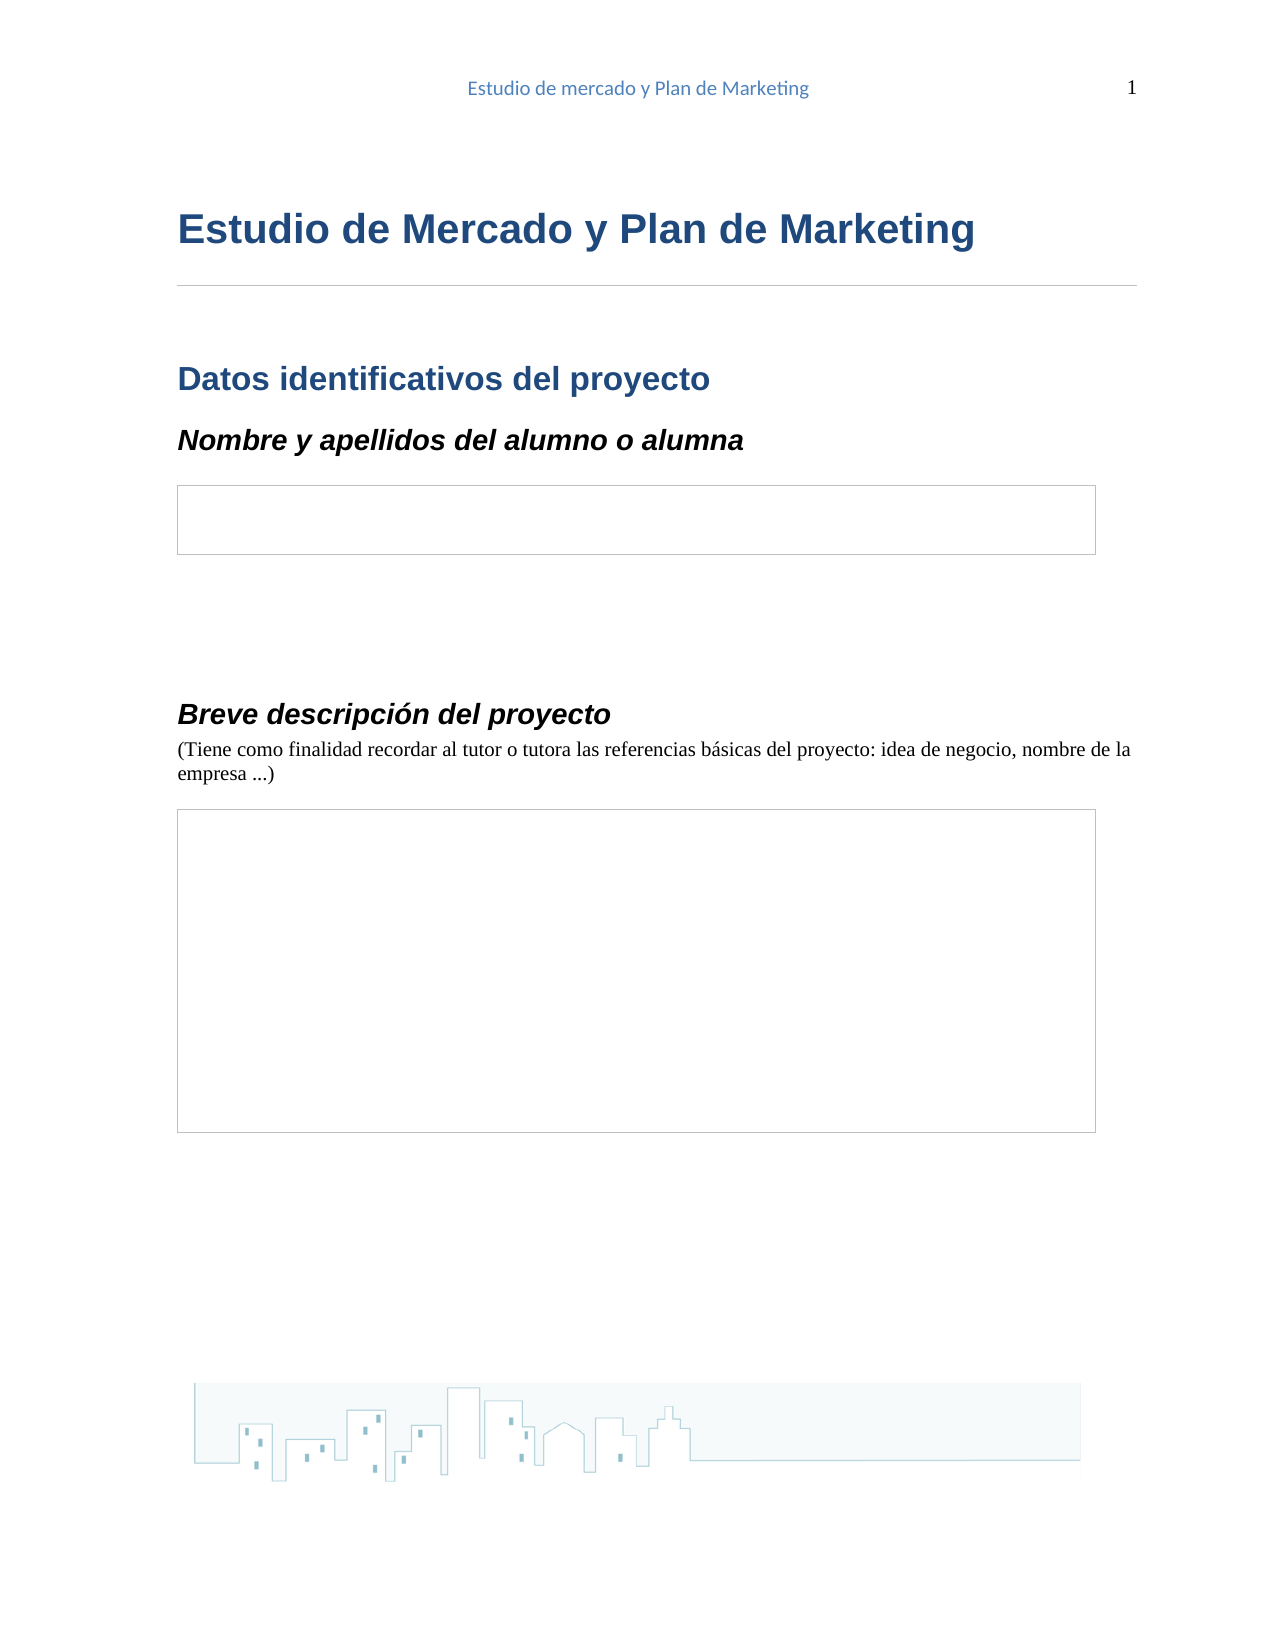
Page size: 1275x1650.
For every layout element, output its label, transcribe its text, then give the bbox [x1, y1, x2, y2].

subtitle Nombre y apellidos del alumno o alumna [177, 423, 1137, 456]
table_header [178, 810, 1095, 1132]
text (Tiene como finalidad recordar al tutor o tutora las referencias básicas del proyecto: idea de negocio, nombre de la empresa ...) [177, 737, 1137, 785]
subtitle Estudio de Mercado y Plan de Marketing [177, 205, 1137, 253]
subtitle Breve descripción del proyecto [177, 697, 1137, 731]
subtitle Datos identificativos del proyecto [177, 359, 1137, 398]
table_header [178, 486, 1095, 554]
picture [193, 1383, 1081, 1482]
